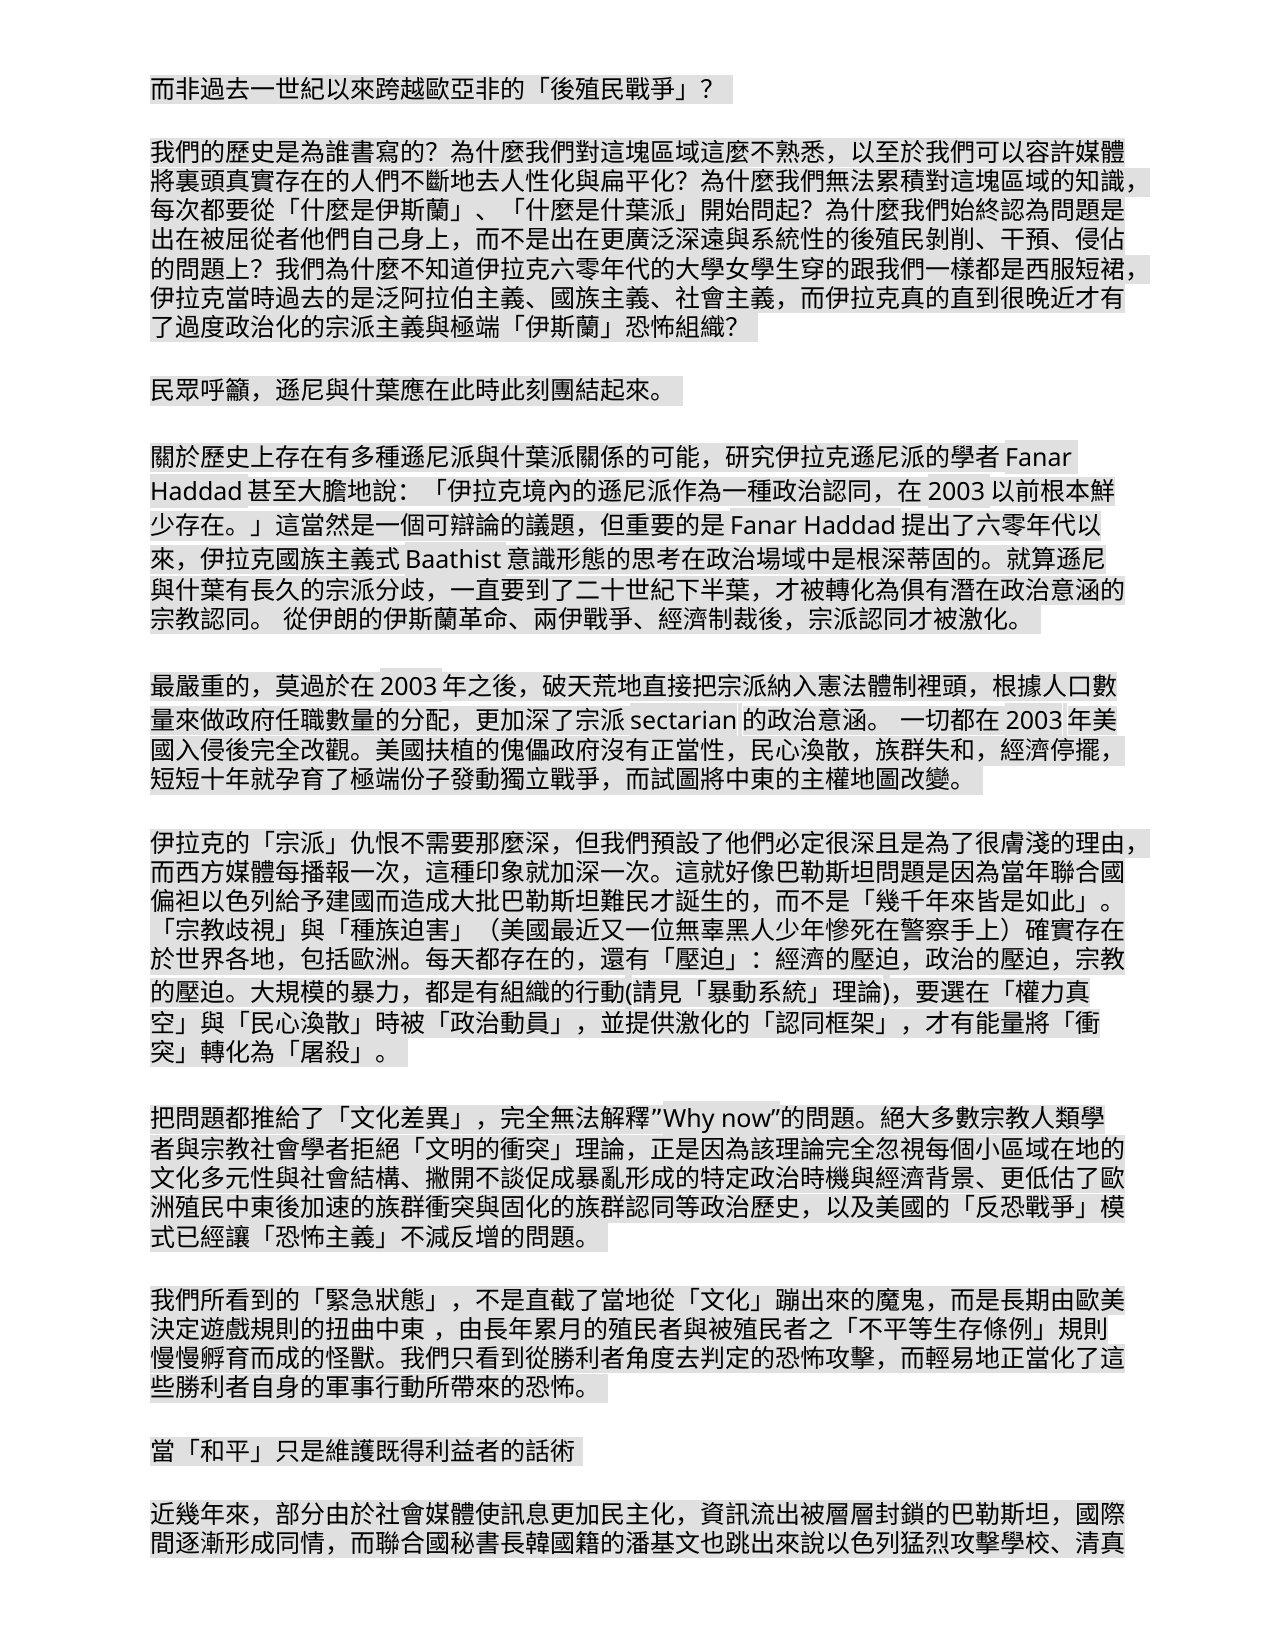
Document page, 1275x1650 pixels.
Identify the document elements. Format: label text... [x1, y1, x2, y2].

text 特別把ISIS挑出來譴責是毫無道理的。這樣一種理解方式，背後預設了一種道德墮落、理性空洞的主流觀點。說它是一種 "觀點"，其實相當偽善。正確地說，它根本不足以構成任何觀點，它完完全全就是一種無恥荒唐的謊言。 誤解一個事情很容易，只須一句話就能顯現這樣一種無知與誤解。但是，要澄清一種可笑荒唐的誤解卻幾乎不可能，因為那意味著我們得把有關人與世界的一切，全部從頭訴說一遍。 我的家族有一種奇怪的基因，許多才華顯赫的家族成員成就甚早，但卻拋棄功名，選擇離群索居，乃至過著一種近乎原始的生活。上帝垂憐，讓我還不至於病得如此嚴重，但這個奇怪的基因，卻似乎依然以某種方式在我身上起了作用。從小嚮往隱士，卻不知被何種力量所吸引；直至年歲漸長，我彷彿越發能意識到一種 "世界" 的本質差異。表面上一樣是人，但卻物種有別；不同物種，各自被不一樣的東西所吸引，各自有他自身的不同眼光及藉以存活的養份。於是，即便我們觀看同樣的風景，卻似乎註定將看見不一樣的世界。人數多的一方，言語順暢歡愉；人煙稀少的物種卻往往只能口拙無言。這段自白，算是題外話。 底下是一位中山大學的老師所寫的文章，講到 ISIS，寫得相當好。我未經授權便把它貼在此，強烈推薦。原文中有一些圖片，我貼不出，請看原始出處： https://twstreetcorner.org/2014/08/18/chaoenchieh/ 陳真 2018. 10. 21. ==================================== 看不見的恐怖攻擊 來源：https://twstreetcorner.org/2014/08/18/chaoenchieh/ Posted on 2014/08/18 by 巷仔口社會學 趙恩潔 ／中山大學社會學系 沒有一份關於文明的記載，不同時也是關於野蠻主義的記載。正如那樣的一份記載並無法免於野蠻主義，野蠻主義也玷染了這份記載從一位主子手中到下一位主子的傳遞方式。一位歷史物質論者因而必須要遠離[對文明的歌功頌德]，離得越遠越好….被壓迫者的傳統教導了我們，我們所身在其中的「緊急狀況」並非例外，而是規則。我們必須獲致一種符合此洞見的歷史概念。—Walter Benjamin 我常問我自己，不管機率多麼微乎其微，如果有一天，台灣的原住民社群中出現了極端份子炸掉了總統府，或者中國境內的維吾爾族的「恐怖組織」炸掉了中南海，身為一位研究宗教與族群的人類學者，我該怎麼回應？我的立場會是什麼？ 「立場」不是只有「支持」或「反對」。「立場」是一種觀看的位置。我所採取的立場，只是一種學術倫理的選擇：既然任何證詞都是一種社會與自我共構的表演，且任何知識必然是境況式的（situated），我將「特別相信被屈從者那更廣闊的觀點位置」（Haraway 1998: 193）。我的回答，會與我為何接下來要將「以色列對巴勒斯坦的種族屠殺」與「伊斯蘭國對非我族類的種族屠殺」並置相關。我希望重新思考「戰爭」與「恐怖攻擊」的定義，檢討是否在由我們習慣的西方主導的現代戰爭話術中，有一群人的「戰爭」被化約為僅僅是他們「本質性野蠻」而造成的「恐怖主義」，而當代表人類文明的西方做出同樣毀滅性的行為時，我們卻能心安理得的認為那是理所當然的「軍事戰爭」。我想提供向來在西方媒體被壓抑的的「觀看」這些暴力的方式，並探討這些暴力在台灣觀眾面前如何被用迥異的「立場」呈現、省略，掩蓋了權力不平等的國際結構，並抹去了被壓迫者的歷史。我希望我們問自己：為什麼有些恐怖攻擊讓我們憤慨，但有些恐怖攻擊，我們卻視而不見。 對世上許多長期處於戰亂而有生存困難的人們向來缺乏知識與歷史的我們，是否能相信和平安康的生活，是所有人都盼望的，不該只是世上少部份的人擁有的，而其他的人卻永遠被剝奪的？如果我們相信如此，或許我們就能開始看見那些看不見的恐怖攻擊，發現我們過去一直是從軍備優越之勝利者的眼光來看待世界。我們將不會傲慢地對世界的安全區與危險區的隔離感到心安，對這個隔離的崩壞感到氣憤，而只想再築高那個隔離。我們已經看到那樣的隔離帶來了更多毀滅性的反撲。我們將不會再不斷地歌頌與浪漫化安全區，同時將危險區不斷去歷史化與去人性化。我們將發揮更大的同理心，期待有一天世界將全境都是安全區，不再有人終生受困於戰亂之地。 現代戰爭的話術：對待以色列與ISIS的雙重標準 今年七月詭譎多變的印尼總統大選後，我在泗水一間旅店看Al Jazeera新聞台，得知以色列在兩個星期內第三度攻擊醫院。八月，我搬到高雄，一邊打理新家與新研究室，卻發現自己被電視新聞標語搞得相當厭煩。厭煩什麼呢？台灣新聞已經開始學美國主流媒體，說伊斯蘭國ISIS「種族屠殺」雅茲迪Yazidi族。 短短數天內，一樁ISIS對Yazidi的「種族屠殺」已經被確認。那似乎也正是ISIS希望大家注意的點。但就在不遠處的巴勒斯坦，居民早已被系統性「種族屠殺」了六十八年，但直到最近，我們卻鮮少聽到西方主流媒體急切地吶喊：「種族屠殺」。同樣是令人髮指的屠殺事件，兩者卻有著完全不同的媒體待遇。儘管人民不斷發出令當權者感到尖銳刺耳的聲音，連倫敦的正統猶太教教士都也站出來譴責以色列，主流論述框架仍是不為所動。 一直到社會媒體竄流，世界公民譴責以色列的聲浪高漲，歐巴馬才勉強站出來說這是一場人道危機，說巴勒斯坦平民所受到的傷害，是一樁「悲劇」(tragedy)。但這好像在說加薩衝突是一場莎士比亞舞台劇，而不是任何人的過失。相較於這被完全脫罪的「悲劇」，歐巴馬篤定地說，哈馬斯對以色列的攻擊，是「不容寬恕」(inexcusable)的戰爭導因。言下之意，一切都是哈馬斯的錯。 為什麼這兩種「種族屠殺」，有這麼大的差別待遇？只是因為一個是高科技的無差別屠殺（轟炸，受害者四肢斷掉不一定會死），一個是仿中世紀刑罰的特定屠殺（殺人者特別將謀殺過程拍下來放上網路）嗎？只因為一個是乾淨不沾手的謀殺，一個是劊子手特寫的獵頭儀式？ 倫敦的猶太教教士都紛紛站出來譴責以色列，舉牌子宣示「以色列＝對加薩的大屠殺」、「以色列才是中東亂源」(圖略) 這或許又是一個利用他人的野蠻來成就自己的文明，並心安理得地指責他人野蠻的故事。美國長期支持以色列，光是1967-1991年間金援以色列的金額就高770億美元（有一說是15160億美元），當時已經吃不消，才有了1993年的「巴勒斯坦自治原則宣言」。但極右派猶太復國主義者仍在壯大，90年代的猶太屯墾區不斷擴大，前以色列總理夏隆甚至在2001年8月27日，粗暴地動用美援軍機暗殺正在辦公室講電話的Abu Ali Mustafa(當時巴勒斯坦自治政府中的佼佼者)，轟炸造成附近五百人死亡，引起世界譁然。美國副總統Cheney卻說，以色列的行為是「可以理解的」。 前衛報記者Greenwald在2014年四月公開聲明他對最新史諾登檔案（2013年4月12日）的分析: 美國與以色列的情報部門不但共享「密碼分析（cryptanalysis）」的夥伴關係，以色列還能夠直接使用最高美軍科技與貯存在中東地區的幾百萬美元的緊急資金。 2006年巴勒斯坦民主選舉勝選的準執政黨哈馬斯，由於其拒絕以色列在其國土上的強制殖民，因而被西方各國列入「恐怖份子」名單，而巴勒斯坦的兩個地區也由聯合國決議由兩個政黨來統治，繼續被分化、監控，與挑撥離間。 綠色:巴勒斯坦領土。白色:以色列領土。(圖略) 以色列已經控制了絕大多數原有巴勒斯坦居民的土地，建立無數的高牆，限制巴勒斯坦居民的行動、物資配額與就業方式。歷年來超過五百萬人被迫流亡，失去生命主權，只要抗議還手、丟石頭，「不聽以色列的吩咐」，就立刻被回炸地稀哩巴爛。可是西方主流媒體並不認為這是「恐怖主義」。 相反地，挑戰無能的伊拉克Maliki政權、以「伊斯蘭國」為號召的ISIS，刻意地在網路媒體上公開「亮相」、用公開殺人影像等極為煽動性的手法「宣告世人」自己的能耐，透過恐嚇與殺戮來強化權力，並試圖想以小攻大、虛張聲勢。而這絕對不配被稱為是「獨立戰爭」，而是立刻可以清楚指認的，最讓人聞風喪膽的「恐怖主義」。 在主流報導中，歐美是人類文明的代表，有能力提供「人道救援」，而中東是永恆的挫折之地，有「恐怖組織」與對少數民族的「種族屠殺」。新聞就跟好萊塢的劇情一樣，西方是救世主，中東是壞人。華盛頓當局當然會擔心，美國扶植的「民主」政權一下子就敗得一塌糊塗，伊拉克儼然分裂成三個國家，表示美國在中東政策的失敗，納稅人買單的軍火錢有去無回。所以報導要全部集中在極端分子的野蠻，而不是報導他們槍下的受害者對於安居樂業正常生活的嚮往，因為前者越顯得野蠻，就顯得西方在中東的介入越是合理，而我們也就忘記了還有很多受害者跟「我們」一樣有類似的生活盼望，但沒有我們這麼幸運。 長久以來如此偏頗的報導模式，不斷加深我們認為中東就是好戰份子的地盤的印象，把歷史從我們的思維中抹去。主流媒體並不討論西方殖民後埋下的惡果，也不在乎一般的穆斯林（無論何種宗派）信奉的是古蘭經中「宗教信仰不可強 迫」的條文，而非其相反。右流西方媒體更不會想了解：正是厭惡西方長年對中東的支配與伊拉克戰爭後社會的衰敗潰散，才會讓極端組織有足夠空間趁虛而入、趁機坐大。在西方主流媒體中，我們沒有歷史，因而Yazidi人被種族屠殺事件，就像一部好萊塢動作片，好人壞人，清清楚楚。 但試問，恐嚇、殺人與佔領，哪一項以色列軍隊沒有做過？又試問，有什麼歐美發動的戰爭不曾濫殺平民、殃及無辜？是納粹集中營，廣島原子彈，還是橫掃巴基斯坦邊界的無人操控轟炸機？是美軍以比賽殺人強姦民女為樂的越戰，還是法軍苦刑虐囚的阿爾及利亞獨立戰爭？這些真的比「恐怖主義」高貴嗎？為什麼報導常常一邊提起堂而皇之的「以色列士兵」（或「中國鎮暴警察」）、另一邊就說是野蠻兇惡的「好戰份子」（或維吾爾族「暴徒」）？ 若主流媒體與相信主流媒體的人們，從來不試著轉換立場、並從被屈從者角度來看待事情，巴勒斯坦當然也永遠只是「加薩衝突」、「巴勒斯坦問題」，而不是「以色列問題」。如果新聞報導的預設，一開始就認定問題全出在「恐怖組織」，而不是去探討該組織的出現何以是一個果，而不是一個因。 如果新聞報導未曾了解美國-Maliki政權的失敗與其宗派主義的極端政治化政策，以及英法過去殖民伊拉克與敘利亞種下的遺毒，那麼Yazidi族人面臨的困境就當然就只是被抹去歷史性(dehistoricized)的「恐怖主義」、與一群被去人性化(dehumanized)的暴徒造成的「人道危機」，而不是從二十世紀初英法委任統治期間加深的族群對立，一直到整個伊拉克從2003年美國入侵、2011年阿拉伯之春後，整個伊拉克與敘利亞的國族邊界就急速潰散的後殖民問題。 伊拉克二十世紀史快轉: 英法美的殖民地 (圖略) 雅茲迪(Yazidi或Yezidi)人是誰？新聞報導只會說他們是「最古老的民族」，暗示他們「最值得保護」，卻不說他們與其他族群的關係如何？在歷史中的地位如何？換言之，西方媒體只塑造了Yazidi受害者的形象，以救世主之姿再度合法化西方政府在中東的暴行，卻殊不知Yazidi是一個敢愛敢恨的族群，實行強制族內婚與honor killing父權習俗（存在於印度、中東與非洲特定地區，由父兄殺死不貞女兒以保住家族榮譽的「文化」習俗。關於此習俗之盛行程度，學者仍有爭議，卻常被西方媒體誤認並武斷地咬定其為「伊斯蘭」習俗）。 大部分伊拉克境內的Yazidi人自從12世紀以來，就住在 Sinjar山區，他們大部分自認為是族群上的Kurd人與宗教上的Yazidi人，也曾被海珊技術性封他們為「阿拉伯人」，以分化庫德族獨立運動。不同於Sunni Kurds, Yazidi有自己的混合宗教，吸收了蘇菲主義、希臘正教、猶太教、祆教等各種元素。他們的信仰神秘隱晦而社群相對孤立，而他們的政治社會組織則是類似氏族神權治的，神職人員與一般人有階層之別，時有政治動員能力。自16世紀以來，很多Yazidi人已經改信伊斯蘭，也有一些改信「敘利亞東正教」。19世紀初，半獨立Sunni庫德王國曾侵略Yazidi地區，戰亂不斷，直到被鄂圖曼帝國「平亂」為止。 19世紀下半葉是Ottoman搞現代化中央集權與泛伊斯蘭主義、提升帝國凝聚力、好與西方強權對抗的年代。在Mosul省份帝國增強了社會控制，而傲骨的Yazidi人則開始與「政府」為敵（政府除了會收稅與徵兵，還能給他們什麼？），因此鄂圖曼帝國在1895 年再度試圖逼Yazidi人改信伊斯蘭，否則無法相信他們可以真正效忠，但結果不彰，因此很快地鄂圖曼帝國又准許Yazidi人恢復自己的信仰與社群，並受到帝國的認可與保護。只是在這過程中，市場經濟也逐漸侵蝕Yazidi土地。當城鎮的穆斯林庫德人與基督徒逐漸變成帝國精英與富商，Yazidi庫德人則更加邊緣化。 英國與法國殖民者計劃的瓜分。Yazidi人分佈在黃色、褐色區塊之間。(圖略) 英法在一戰尚未結束時，就已經開始謀劃要如何瓜分Ottoman Empire。他們非但沒有遵守當初「攻打鄂圖曼，就讓你們阿拉伯人獨立」的諾言，反而是自我「委任統治」中東，並開始引進可以代表英國利益的猶太人，想要未來透過擔任居中調節「族群衝突」的角色而獲利。阿拉伯人發現自己被歐洲人誑騙，憤怒之餘暴動，卻慘遭鎮壓，最後歐洲人以君主立憲+委任統治，草草了事。 1920~1932英國「委任統治」期間，國家與社會的關係急速轉變。英國將帝國舊三省巴格達、巴斯拉與Mosul合併，根據女情報員 Gertrude Bell建議而「發明」出一個「無論如何無法長期支撐」的「伊拉克」這個新興國家，採取君主立憲制 (1921-1958)，作為當初幫英國軍隊攻打鄂圖曼帝國的阿拉伯貴族的「犒賞」。以往多元族群帝國的統治下，雖然有如同中世紀阿拉伯歷史學者Ibn Khaldun(有學者認 為是比孟德斯鳩還要古老的社會學家與人類學家）所描繪的城市定居者與沙漠遊牧者之間的永恆嫌隙，但這三省是大大小小不同的城邦自治區與相對自主的遊牧部落社會所構成的社群星團，穆斯林、庫德族、Jacobite基督徒、Armenian一直到十八世紀都可以彼此改信與融合，城市中猶太人、穆斯林與基督徒混居也是常態，族群的邊界是流動的。 英國人為了收編統治突破效忠舊帝國的巴格達統治精英，又害怕都市穆斯林鼓吹獨立，因此提升部落主義，提倡族群分化(“balanced opposition“) 好讓他們彼此牽制、無法獨立，將原本鄂圖曼帝國在十九世紀下半葉開始進行的「去部落化」政策反其道而行，逐漸把許多部落領袖、宗教導師一個個變成了伊拉克 國會議員或有錢有勢的大地主，而「部落認同」也逐漸變成超地域的「族群認同」。一直要到1958年，受高等教育的年輕人再也無法忍受這些南部主導的、靠英國人撐腰坐大的伊斯蘭教長的反動勢力，才有了革命爆發。但英法統治者為了爭奪利益使得敘利亞、伊拉克境內的族群衝突增加，卻是一個新聞報導從來 不提的歷史事實。 英法在瓜分舊帝國時，把舊三省合併割給英國、把敘利亞勢力削弱分割成「黎巴嫩」、「巴勒斯坦」與「約旦」，然後把伊拉克、土耳其、敘利亞的國土邊界畫在庫德族人與亞述族人等少數族群集中的土地上。由於Sinjar山區就是伊土敘三國的邊界，法國人想要擴展自己在Sinjar山區的勢力，好增強自己在敘利亞委任統治的影響力，所以一直到離開敘利亞以前(1946)，都不時增加了Yazidi地區的不穩定性。 拉攏少數族群用來對付其他本土族群，是殖民者常用的伎倆，但歷史的發展往往也讓少數族群飽受災難。比如當越戰結束，美國撤軍後，幫美軍打游擊戰打了十五年 的高地Hmong族人，立刻就受到越共當局將其「滅族」的待遇。Armenian在土耳其慘遭大屠殺，其實也與主流社會對於他們「不願意成為國家的一份子」、「是歐洲人的走狗」的不信任態度，有深遠鉤掛。 1934 伊拉克國力式微，國家軍隊尚未鞏固，必須徵兵，並確定所有少數民族對國家的忠誠。「第一支國家軍隊」對伊拉克是非常重要的統一象徵，少數族群不斷從邊界外流，以逃避兵役。1935-1940 Yazidi人拒絕伊拉克政府徵兵，開始攻擊政府官員。法國人暗中簇擁Yazidi叛亂，造成動亂擴大，弄巧成拙導致Yazidi難民人數增加。伊拉克開始怪罪當時委任統治敘利亞的法國當局、並視Yazidi族人為不可信任的「伊拉克的叛徒」。Yazidi區域也就成了伊拉克阿拉伯穆斯林國族主義的一塊鐵板。 如同東南亞Zomia高地的人們總是在歷史中試圖逃離現代國家的控管、並以自治自主為核心文化價值(Scott 2005)，Yazidi一直是伊拉克國族主義無法深耕的地方。他們住的地方某一天被歐洲人劃入了伊拉克國土內，根本不是出於他們自願。Yazidi 一直是邊境土地(borderland)上的、難以馴服的一群高地人群，而英國委任統治，與法國人爭奪Sinjar的地盤，更加深了Yazidi地區難以管理的特質與Yazidi人與平地/都市/穆斯林的對立。 Gertrude Bell，英國女情報員。據說就是她「發明」了「伊拉克」。阿拉伯人尊稱她為”Al Khatun”「受尊敬的女性」，甚至有美國人戲稱她才是「第一位伊拉克國民」。她在阿拉伯人之中吃得很開，並確立了新的伊拉克君主會效忠英國。 1945-1947 英國人重新佔領伊拉克，影響力一直持續到1973。1958革命爆發，推翻君主立憲，伊拉克共和國成立。1968 Ba’ath政黨掌權，海姍於1979年實質掌權。1973 OPEC石油輸出國終於從原本在中東地區壟斷石油買賣的英美荷等國的國際石油公司手中奪回石油價格決定權，因此1967第四次以阿戰爭與之後的石油危機其實也能說是阿拉伯諸國欲擺脫歐美統治者長期霸凌的「獨立戰爭」。 1979-1980 -1982伊朗伊斯蘭革命與兩伊戰爭，因本文篇幅已經很長，無法簡述（伊斯蘭革命後動盪的伊朗，與海珊想藉機擴張伊拉克版圖有直接關係，伊朗革命成功對於伊拉克什葉派認同的復興有激化作用）。1981 以色列攻擊伊拉克，並炸毀一核武基地，導致大量輻射外洩。1984 美國供應武器給伊拉克，並在1986將伊拉克視為同盟，是美蘇對峙的一環。 1990 伊拉克債務累累，試圖以侵占（曾被英國人佔領了更久的）科威特獲取石油與貿易港口，由於冷戰乍看之下就要瓦解，歐美與蘇聯紛紛反對。聯合國要求伊拉克撤軍， 伊拉克說，如果以色列可以無視聯合國決議，繼續佔領巴勒斯坦，聯合國憑什麼要求伊拉克？想要伊拉克從科威特撤軍，就先讓以色列先從巴勒斯坦撤軍。結果換來波斯灣戰爭 。十萬伊拉克軍面對八十四萬聯合國部隊（一半以上都是美軍），波斯灣戰爭結束。 然而就是波斯灣戰爭，讓賓拉登踏上「恐怖主義」的道路。沙烏地阿拉伯對美軍友好，甚至大開門戶，讓美軍與聯軍進駐阿拉伯，好攻擊伊拉克。賓拉登因為抨擊沙烏地政府而被放逐流亡，開始與其他冷戰時期就反對歐美霸權的組織結盟。賓拉登在1998「國際伊斯蘭聖戰陣線」成立後，解釋了他「恐怖攻擊」構思，他說，他是受到美國在日本投下的原子彈的啓發。 現在的ISIS過去是Al-Qaeda的一部份，其橫掃伊拉克敘利亞邊境，其實不足為奇，因為「伊斯蘭國」誕生的背景，正是伊拉克的窮途末境，北部荒廢的二十年。2014年美國的軍火在敘利亞被ISIS奪走，與1982年阿富汗的塔利班興起有異曲同工之妙。（美國當初為了防堵蘇聯，給塔利班很多武器，雷根總統甚至讚譽塔利班為「阿富汗自由戰士」。）美國輸入中東特多的軍火，外商只在乎石油，伊拉克北部到處是沒有水、沒有電，薪水一直延遲給付，石油的收入(17%)沒有回饋到當地，區域政府與中央政府互相怪罪踢皮球的鬼地方。就好像滿清末年太平天國裡頭參與的份子並非都是神經病，一開始跟從「伊斯蘭國」的很多人並不是宗教狂熱分子，而是在原有社會情境中，已經失去了身為人類的尊嚴，沒有工作，沒有人生，沒有發言的權利。 有些民眾甚至認為這是一場革命，一場伊拉克復興的革命。他們對於現行的伊拉克政權失望透頂，而且根本不認為這個美國扶植的政權有任何的正當性。一位庫德斯坦地區人民說，政客只會忙著蓋百貨公司、非法買賣石油然後去蓋豪宅跟塞滿自己的銀行戶頭，根本沒有人在發展國防。 2014/8/13 勢力範圍圖。Sinjar山區是遭ISIS攻擊的關鍵地緣政治區域。(圖略) 在這種合法性危機的時刻，出現了ISIS。他們看到了阿拉伯之春只是曇花一現，結論是和平抗爭沒有用。要極端勒緊控制，要上國際媒體頭條，要嚇得敵人魂飛魄散。這讓某些北部居民，想起了過去曾經聽說的成吉思汗蒙古大軍。 不要說是全球電視機前面的觀眾，伊拉克人自己也嚇得半死，一位Kurdistan區域的老商家就說： 這是哪來的自稱穆斯林的惡徒？誰會這樣殺戮、強姦又摧毀宗教聖地？哎，這些人不是穆斯林，我甚至認為他們根本不是人類。 然而這些「非人類」，就是誕生於伊拉克邊境與北部長期所處在的「非人」環境之中。從Yazidi所居住的區域來看，控制那個區域，至少是控制與敘利亞邊界的樞紐的一環，而Yazidi作為「伊拉克國族的叛徒」之歷史幽靈，也再一次被召喚並幻化成「伊斯蘭國的敵人」。 平行宇宙就在世界之中 一直以來，命名絕非反映現實。命名是創造現實。命名是政治。命名很大程度上決定了觀看的角度，預設了「可見的」的內容。在此觀看框架外的敘述內容，都將自動隱形。美國與台灣的主流媒體，不會形容這個「加薩衝突」為緊急狀態！猶太復國主義好戰份子對巴勒斯坦的再次密集種族屠殺，美國應該要部署軍隊並向聯合國請求支援，因為猶太復國主義好戰份子已造成了第三級人道危機，世界上最古老的文明地區之一命在旦夕，刻不容緩。 這段話聽起來，只能是在平行宇宙或alternative history 小說才會有的情節。不過，其實這個平行宇宙離我們很近，它就在印尼。 印尼穆斯林普遍強烈同情巴勒斯坦，每年每個大城市都會有支持巴勒斯坦抗議以色列的遊行活動。大部份的報紙絕對不會使用「伊斯蘭好戰份子」、「哈馬斯是恐怖份子」這樣的預設。對以色列態度最強硬的報紙Republika就時常使用「猶太復國主義國」(Negara Zionis)來稱呼「以色列」。甚至，當印尼官方穆斯林組織與主流穆斯林團體都紛紛譴責ISIS對少數族群的屠殺行為之時，還是有報導會將「伊斯蘭國」的軍事行動稱為帶有正面意涵的、為了建國與保衛主權的「奮鬥」(perjuangan)。國立伊斯蘭大學(UIN)萬隆分校的校長Deddy Ismatullah就說：「很確定美國與以色列是恐怖主義組織，但還不確定(belum tentu) ISIS 就是恐怖組織」。為什麼呢？因為對他來說，關於美國與以色列的研究已經相當透徹，可以確定兩者都有「濫殺平民」、「長期限制中東人民」等等行徑，但是2014年的此時對於「伊斯蘭國」的了解幾乎完全闕如，因此沒有來龍去脈，他不敢斷言。 當我長期觀察印尼的媒體，我看到了許多差異。我發現我們的世界觀相當西方中心主義。我們跟著西方媒體，只要兩三天的時間就可以判定哪些中東團體是「恐怖組織」，什麼是「種族屠殺」，但是花了六十八年的時間，卻無法看見最大的「恐怖組織」與最長時期的「種族屠殺」。 看不見的恐怖攻擊 當電視新聞又在報導非洲與中東的「戰亂」或「衝突」，而不是「歐美長期以來造成的人道危機」時，讓我們先停下來。講求快速更新簡短聳動，內建性地缺乏百年歷史縱深的新聞報導，有沒有提到，歐美殖民者瓜分中東並將諸國邊界刻意設定為多族群彼此牽制、維護歐美販賣武器與購買石油的威權政體、聯手屠殺原居住在巴勒斯坦的阿拉伯人並造成幾百萬難民後，鬥爭者在軍備劣勢下若想要打「獨立戰爭」，往往只剩下鋌而走險的「恐怖主義」？新聞是不是預設了、複製了這些是「原始的、不理性的、阿拉伯人的種族劣根性」造成的無止盡「衝突」的概念，再度重申這些只是「文明衝突」、是聖經裡面有預言過的「幾千年來的戰爭」。新聞是不是又一次粗糙地說，這只是亙古以來的「在地衝突」，而非過去一世紀以來跨越歐亞非的「後殖民戰爭」？ 我們的歷史是為誰書寫的？為什麼我們對這塊區域這麼不熟悉，以至於我們可以容許媒體將裏頭真實存在的人們不斷地去人性化與扁平化？為什麼我們無法累積對這塊區域的知識，每次都要從「什麼是伊斯蘭」、「什麼是什葉派」開始問起？為什麼我們始終認為問題是出在被屈從者他們自己身上，而不是出在更廣泛深遠與系統性的後殖民剝削、干預、侵佔的問題上？我們為什麼不知道伊拉克六零年代的大學女學生穿的跟我們一樣都是西服短裙，伊拉克當時過去的是泛阿拉伯主義、國族主義、社會主義，而伊拉克真的直到很晚近才有了過度政治化的宗派主義與極端「伊斯蘭」恐怖組織？ 民眾呼籲，遜尼與什葉應在此時此刻團結起來。 關於歷史上存在有多種遜尼派與什葉派關係的可能，研究伊拉克遜尼派的學者Fanar Haddad甚至大膽地說：「伊拉克境內的遜尼派作為一種政治認同，在2003以前根本鮮少存在。」這當然是一個可辯論的議題，但重要的是Fanar Haddad提出了六零年代以來，伊拉克國族主義式Baathist意識形態的思考在政治場域中是根深蒂固的。就算遜尼與什葉有長久的宗派分歧，一直要到了二十世紀下半葉，才被轉化為俱有潛在政治意涵的宗教認同。 從伊朗的伊斯蘭革命、兩伊戰爭、經濟制裁後，宗派認同才被激化。 最嚴重的，莫過於在2003年之後，破天荒地直接把宗派納入憲法體制裡頭，根據人口數量來做政府任職數量的分配，更加深了宗派sectarian的政治意涵。 一切都在2003年美國入侵後完全改觀。美國扶植的傀儡政府沒有正當性，民心渙散，族群失和，經濟停擺，短短十年就孕育了極端份子發動獨立戰爭，而試圖將中東的主權地圖改變。 伊拉克的「宗派」仇恨不需要那麼深，但我們預設了他們必定很深且是為了很膚淺的理由，而西方媒體每播報一次，這種印象就加深一次。這就好像巴勒斯坦問題是因為當年聯合國偏袒以色列給予建國而造成大批巴勒斯坦難民才誕生的，而不是「幾千年來皆是如此」。「宗教歧視」與「種族迫害」（美國最近又一位無辜黑人少年慘死在警察手上）確實存在於世界各地，包括歐洲。每天都存在的，還有「壓迫」：經濟的壓迫，政治的壓迫，宗教的壓迫。大規模的暴力，都是有組織的行動(請見「暴動系統」理論)，要選在「權力真空」與「民心渙散」時被「政治動員」，並提供激化的「認同框架」，才有能量將「衝突」轉化為「屠殺」。 把問題都推給了「文化差異」，完全無法解釋”Why now”的問題。絕大多數宗教人類學者與宗教社會學者拒絕「文明的衝突」理論，正是因為該理論完全忽視每個小區域在地的文化多元性與社會結構、撇開不談促成暴亂形成的特定政治時機與經濟背景、更低估了歐洲殖民中東後加速的族群衝突與固化的族群認同等政治歷史，以及美國的「反恐戰爭」模式已經讓「恐怖主義」不減反增的問題。 我們所看到的「緊急狀態」，不是直截了當地從「文化」蹦出來的魔鬼，而是長期由歐美決定遊戲規則的扭曲中東 ，由長年累月的殖民者與被殖民者之「不平等生存條例」規則慢慢孵育而成的怪獸。我們只看到從勝利者角度去判定的恐怖攻擊，而輕易地正當化了這些勝利者自身的軍事行動所帶來的恐怖。 當「和平」只是維護既得利益者的話術 近幾年來，部分由於社會媒體使訊息更加民主化，資訊流出被層層封鎖的巴勒斯坦，國際間逐漸形成同情，而聯合國秘書長韓國籍的潘基文也跳出來說以色列猛烈攻擊學校、清真寺、住宅區，造成一百八十萬人流離失所，兩千條人命，包括三百多個孩童的生命，根本是「一項罪行」(“a criminal act”) ，就連許多美國人民都已經看不下去了。以色列卻說，他們只是回擊從這些大學校區、醫院、清真寺、住宅區發出來的巴勒斯坦火箭，因此算是「正當防衛」，而這些地方，不是「單純」的學校、宗教場所、醫療場所與住宅區，而是「恐怖攻擊溫床」(terrorist hotspot)。 如果以色列軍隊是「正當防衛」，那為什麼哈馬斯就是「恐怖組織」呢？Hamas在邊境地區理論上都被嚴密監控與限制的情況下，居然可以找到機會與突破點向以色列丟出上百火箭，為的是想要抵抗以色列的殖民所造成巴勒斯坦的長期失業、缺水缺電、物資不足、強制徵收土地、生活世界被高牆、軍事哨點、任意搜查、生活物資只能偷偷摸摸地從「恐怖隧道」運入—或總歸一句，為了「捍衛主權」。可是這些武裝行動，卻從來不被美國政府與聯合國承認為「正當防衛」。 被以色列軍隊蹂躪的加薩家園。(圖略) 有人說，為什麼要哈馬斯從醫院發動攻擊，「害得」醫院被攻擊？ 我回答，如果要抵抗以色列，還可以從哪裡發動攻擊？從以色列軍隊嚴格控管的地方嗎？ 有人說，哈馬斯不懂得有效地治理國家，只會搞意識形態戰爭。 我回答，在以色列千方百計限制人民行動、就業與獲取物資的情況下，甚至不讓新聞外流「破壞以色列形象」的情況下，到底有哪個政府可以「有效地」治理巴勒斯坦？在這樣的情況下，什麼樣的「有效治理」，可以不同時也是在以色列許可的行動框架內行動？是什麼樣的「有效治理」，不同時也是默許了巴勒斯坦每況愈下的非人道狀態？如果巴勒斯坦作為一新興國族，只是為了減少戰爭發生，為了自保而不在乎作為二等公民，他們早該放棄了。 有人說，不然就讓他們攻擊嗎？以色列當然會想要反擊啊？ 我回答，以色列擁有的選擇非常的多。問題只是他們願意不願意。以色列政府平日可以決策的範圍非常地大，他們可以少一點壓迫，少一點屯墾區，少一點任意搜身，少一點斷水斷電，少一點高牆，少一點殘暴。可是哈馬斯擁有的選擇是什麼？巴勒斯坦不是一個自主的「國家」，而是正在被殖民與屠殺的群體、其國族主義與獨立政府之形成在過去六十八年間一直處於在「草創」與「創傷」之間無限迴圈。多少年了，巴勒斯坦人的生活物資一切仰賴國際施捨。最近這七年，以色列非法佔領加薩，變本加厲，甚至連居民的卡路里攝取量都控制。 以色列在巴勒斯坦居民人口密集的地方攻擊。 有沒有什麼哈馬斯可以選擇的「和平」策略，是可以讓巴勒斯坦免於繼續成為土地上的二等公民的選擇？過去曾有過相對平靜的日子，那些「被動的和平」，不是已經向哈馬斯證實，「和平」等於「繼續當二等公民，甚至三等公民」嗎？ 權力可能決定知識的命名，決定了甚麼行動是戰爭，甚麼行動是恐怖主義。人道救援的文明也是歐洲人殺戮非洲人的文明，而別人的恐怖主義其實就是自己的文明血腥史的開花結果。因此，說別人「恐怖主義」以前，請讓我們先翻閱自己偉大文明的血腥歷史。唯有如此，才能夠有真正平等、對等的「和平談判」。 合理化強權的歷史書寫總是讓壓迫者遺忘了將他者陷入萬劫不復的「非人」境遇的過去，然後再讓壓迫者以文明之姿對他者進行拯救。人道救援不該是西方的施捨，頂多只能是帝國主義血跡斑斑的道德贖罪。因為Yazidi族人所面臨的「緊急狀態」–願神眷顧他們–就是許多巴勒斯坦人六十八年來每日每夜所面對的「規則」。 [150, 75, 1125, 1558]
